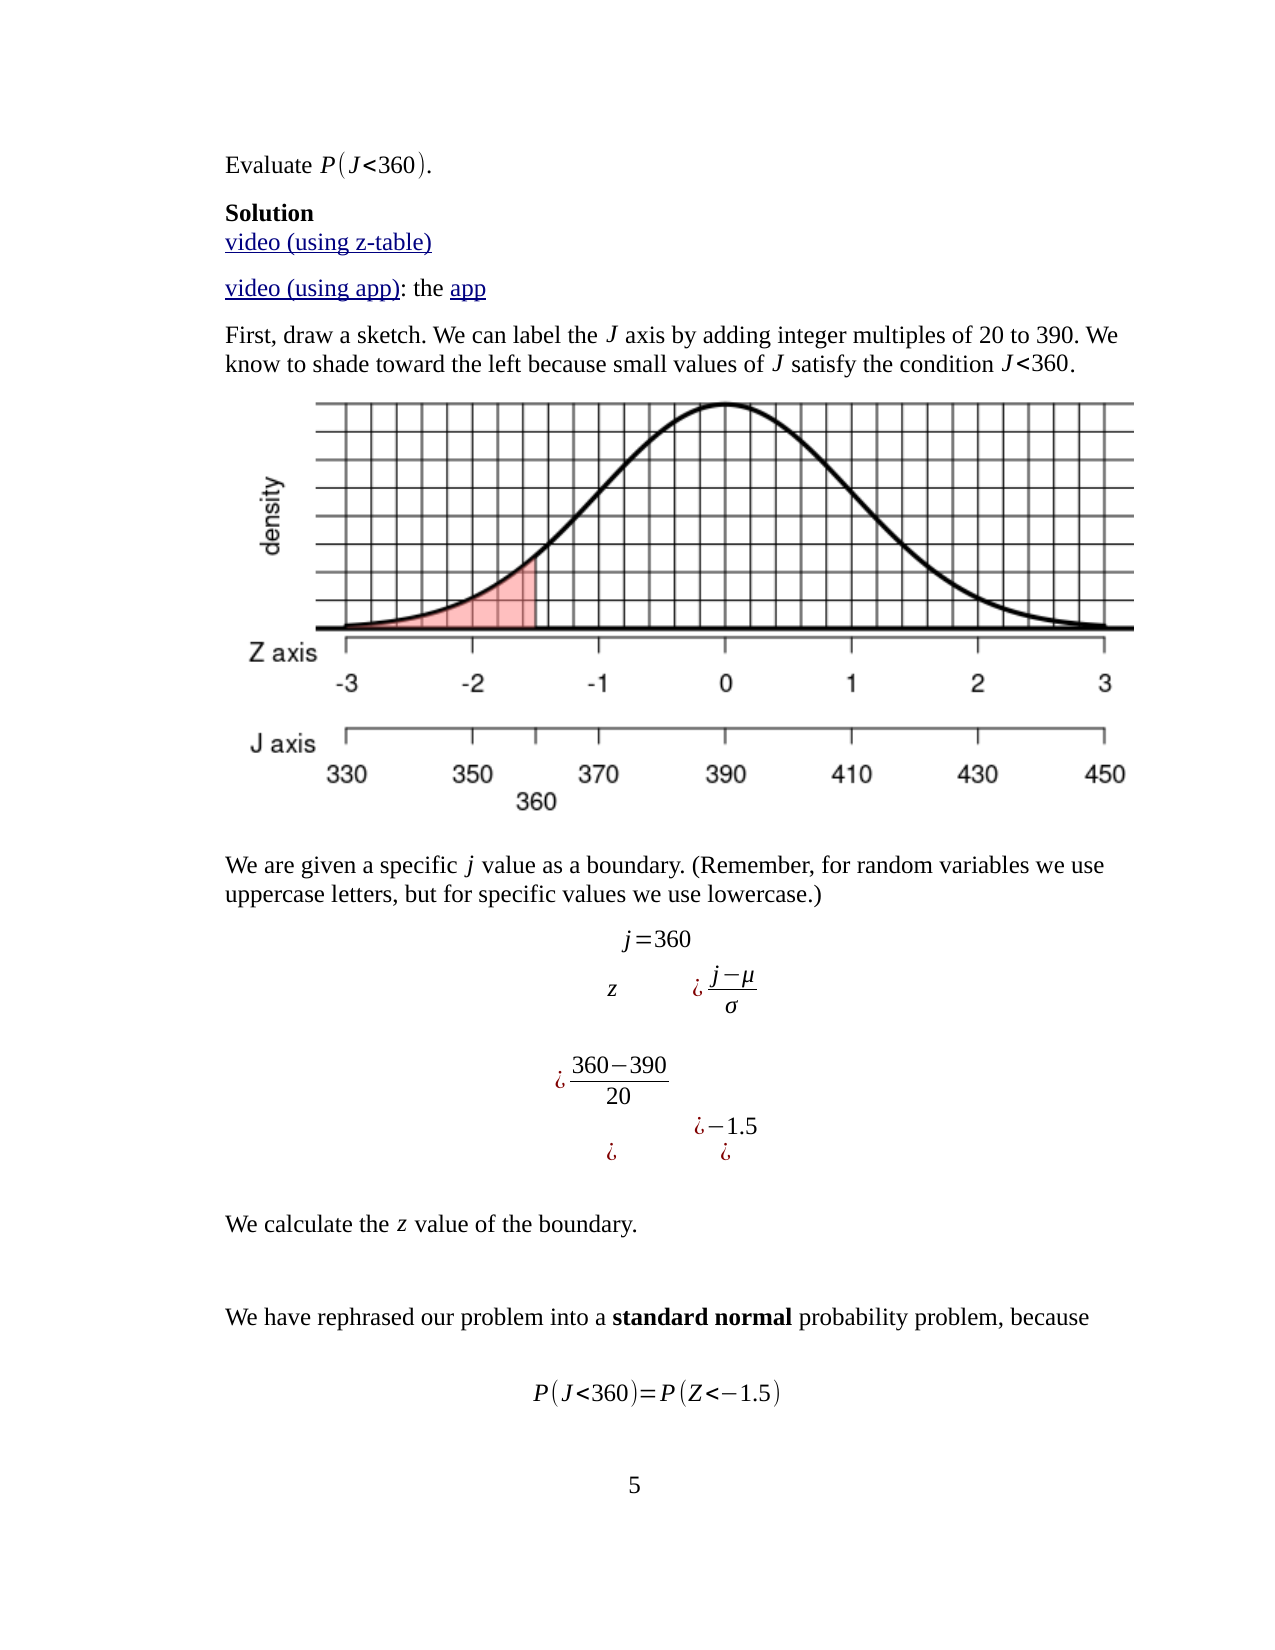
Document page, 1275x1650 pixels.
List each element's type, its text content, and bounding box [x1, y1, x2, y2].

picture [225, 395, 1134, 850]
list We calculate the value of the boundary. [187, 1209, 1125, 1237]
list Evaluate . [187, 150, 1125, 180]
list We have rephrased our problem into a standard normal probability problem, because [187, 1302, 1125, 1331]
list Solution video (using z-table) [187, 198, 1125, 255]
list We are given a specific value as a boundary. (Remember, for random variables we use uppercase letters, but for specific values we use lowercase.) [187, 395, 1125, 907]
list video (using app): the app [187, 273, 1125, 302]
list First, draw a sketch. We can label the axis by adding integer multiples of 20 to 390. We know to shade toward the left because small values of satisfy the condition . [187, 320, 1125, 377]
